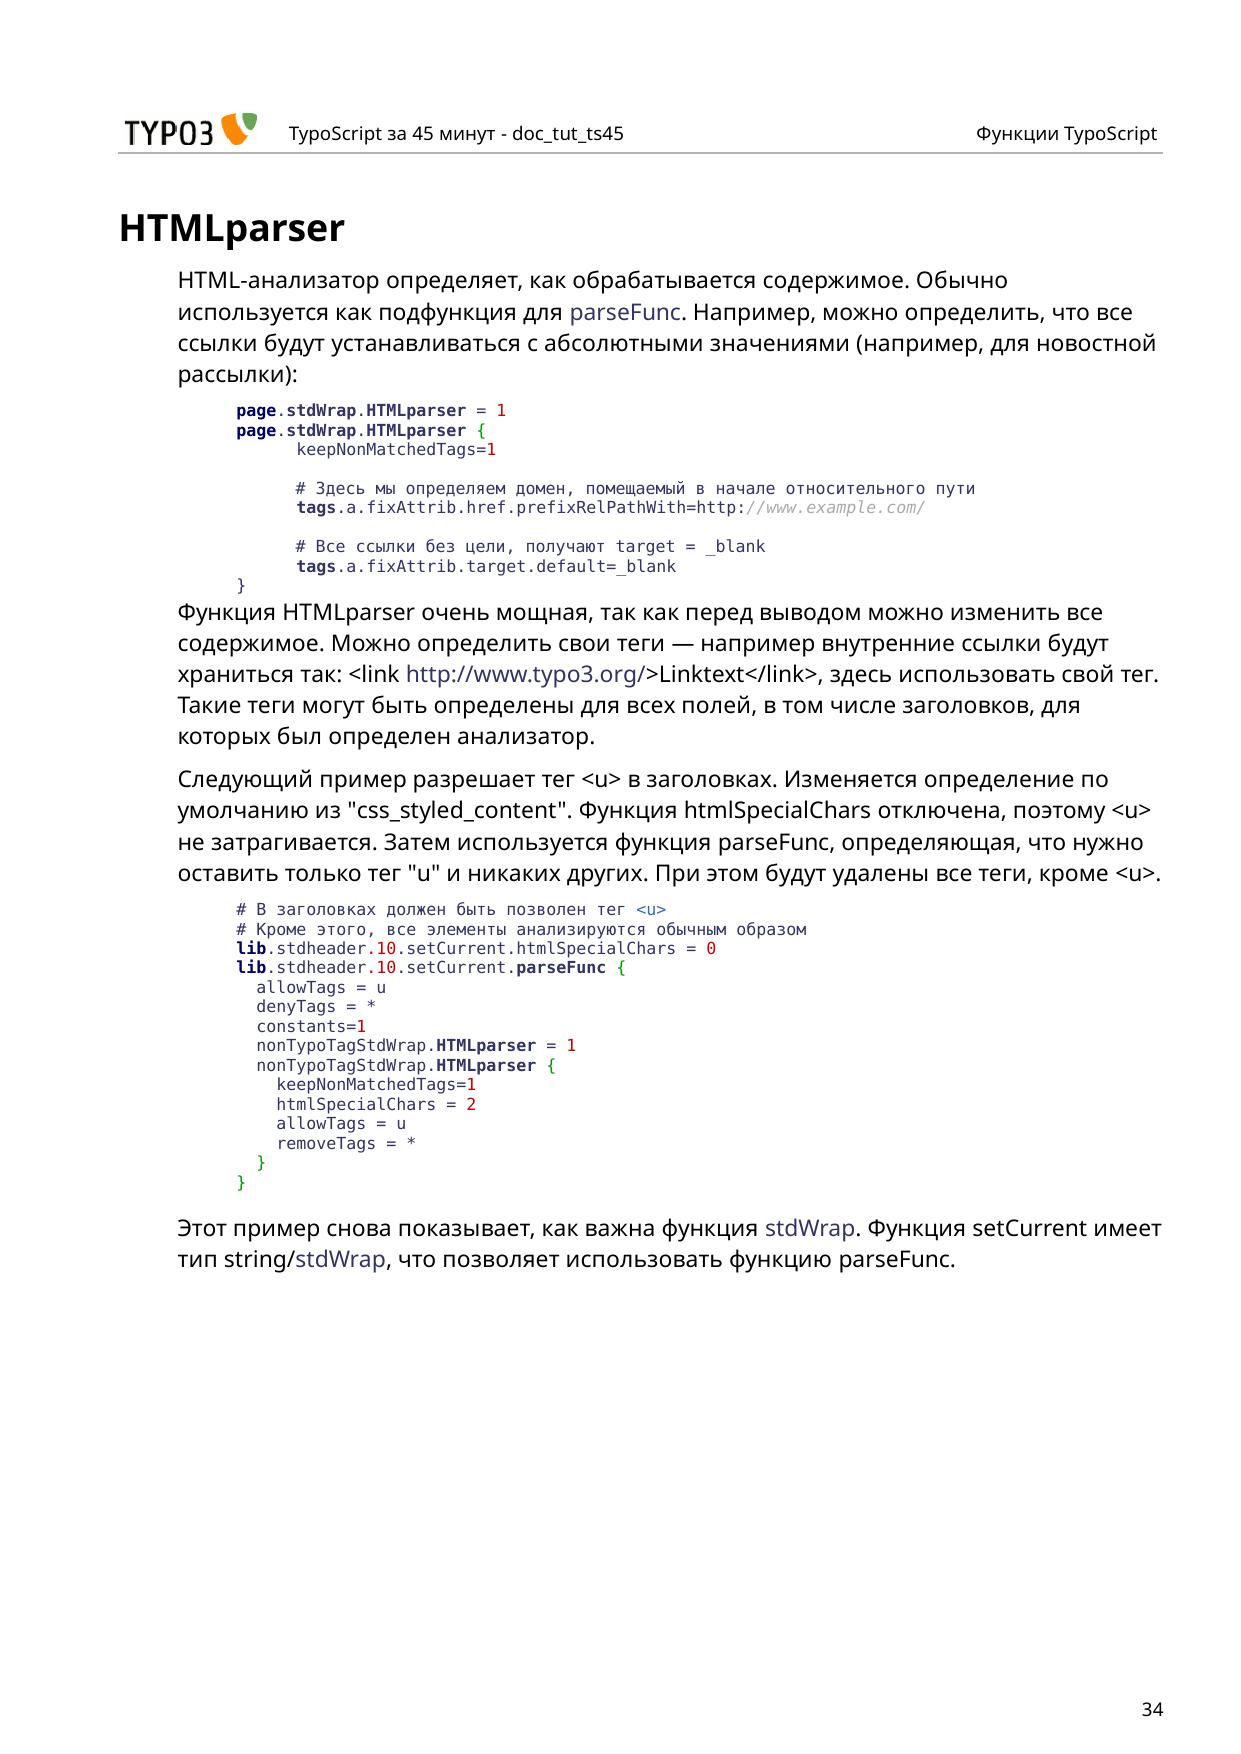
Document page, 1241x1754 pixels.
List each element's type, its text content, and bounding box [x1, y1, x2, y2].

text } [236, 576, 1163, 596]
text Этот пример снова показывает, как важна функция stdWrap. Функция setCurrent имеет тип string/stdWrap, что позволяет использовать функцию parseFunc. [177, 1212, 1163, 1274]
text allowTags = u [236, 1114, 1163, 1134]
text denyTags = * [236, 997, 1163, 1017]
text # В заголовках должен быть позволен тег <u> [236, 900, 1163, 919]
text lib.stdheader.10.setCurrent.parseFunc { [236, 958, 1163, 978]
text } [236, 1153, 1163, 1173]
text nonTypoTagStdWrap.HTMLparser = 1 [236, 1036, 1163, 1056]
text keepNonMatchedTags=1 [236, 440, 1163, 459]
text Функция HTMLparser очень мощная, так как перед выводом можно изменить все содержимое. Можно определить свои теги — например внутренние ссылки будут храниться так: <link http://www.typo3.org/>Linktext</link>, здесь использовать свой тег. Такие теги могут быть определены для всех полей, в том числе заголовков, для которых был определен анализатор. [177, 596, 1163, 751]
text page.stdWrap.HTMLparser { [236, 420, 1163, 440]
text allowTags = u [236, 978, 1163, 997]
text keepNonMatchedTags=1 [236, 1075, 1163, 1095]
text HTML-анализатор определяет, как обрабатывается содержимое. Обычно используется как подфункция для parseFunc. Например, можно определить, что все ссылки будут устанавливаться с абсолютными значениями (например, для новостной рассылки): [177, 264, 1163, 388]
text page.stdWrap.HTMLparser = 1 [236, 401, 1163, 420]
text removeTags = * [236, 1134, 1163, 1153]
text htmlSpecialChars = 2 [236, 1095, 1163, 1114]
text tags.a.fixAttrib.target.default=_blank [236, 557, 1163, 576]
text # Кроме этого, все элементы анализируются обычным образом [236, 919, 1163, 939]
text # Здесь мы определяем домен, помещаемый в начале относитель­ного пути [236, 479, 1163, 498]
text tags.a.fixAttrib.href.prefixRelPathWith=http://www.example.com/ [236, 498, 1163, 518]
picture [124, 112, 260, 145]
text # Все ссылки без цели, получают target = _blank [236, 537, 1163, 557]
text lib.stdheader.10.setCurrent.htmlSpecialChars = 0 [236, 939, 1163, 958]
text constants=1 [236, 1017, 1163, 1036]
text } [236, 1173, 1163, 1192]
text nonTypoTagStdWrap.HTMLparser { [236, 1056, 1163, 1075]
subtitle HTMLparser [118, 202, 1163, 253]
text Следующий пример разрешает тег <u> в заголовках. Изменяется определение по умолчанию из "css_styled_content". Функция htmlSpecialChars отключена, поэтому <u> не затрагивается. Затем используется функция parseFunc, определяющая, что нужно оставить только тег "u" и никаких других. При этом будут удалены все теги, кроме <u>. [177, 763, 1163, 887]
